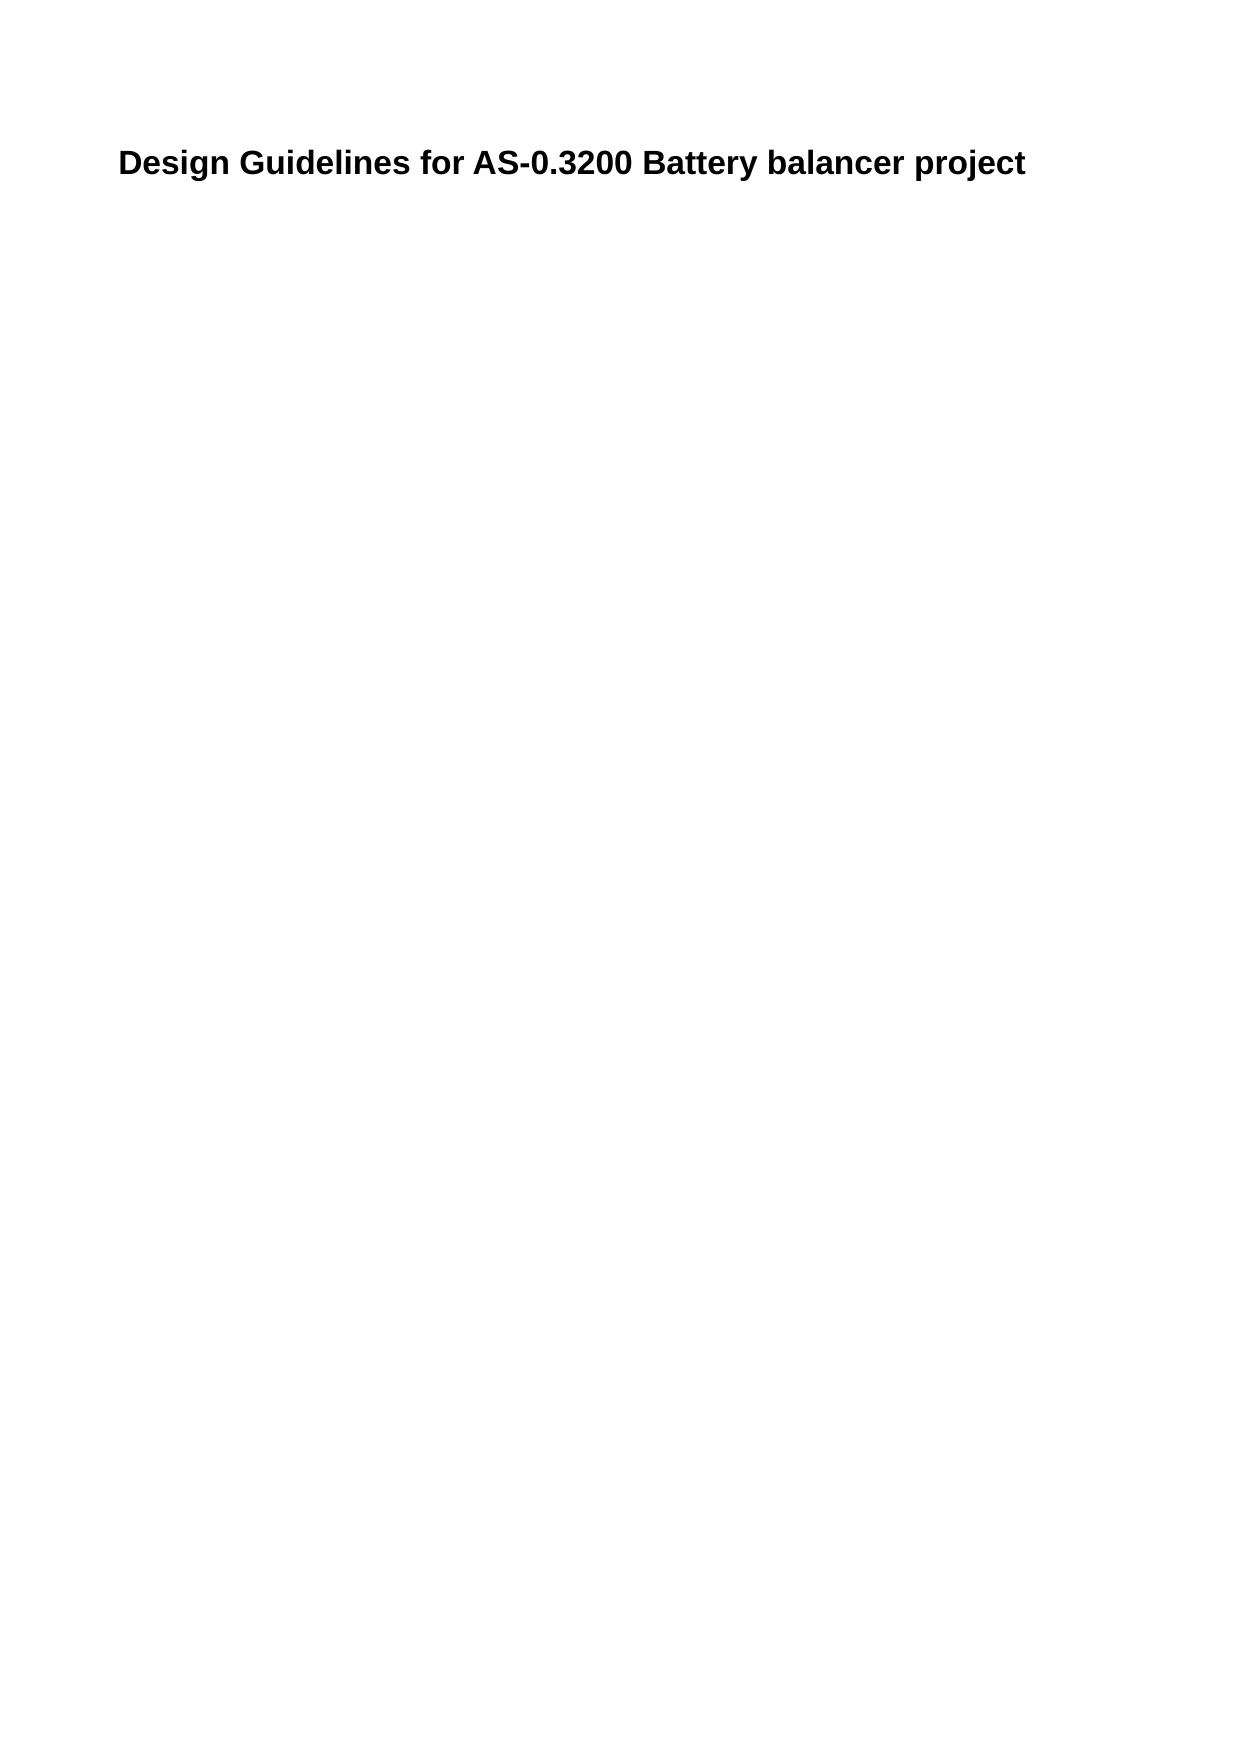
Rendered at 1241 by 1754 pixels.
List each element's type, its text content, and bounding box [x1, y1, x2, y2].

subtitle Design Guidelines for AS-0.3200 Battery balancer project [118, 143, 1122, 182]
